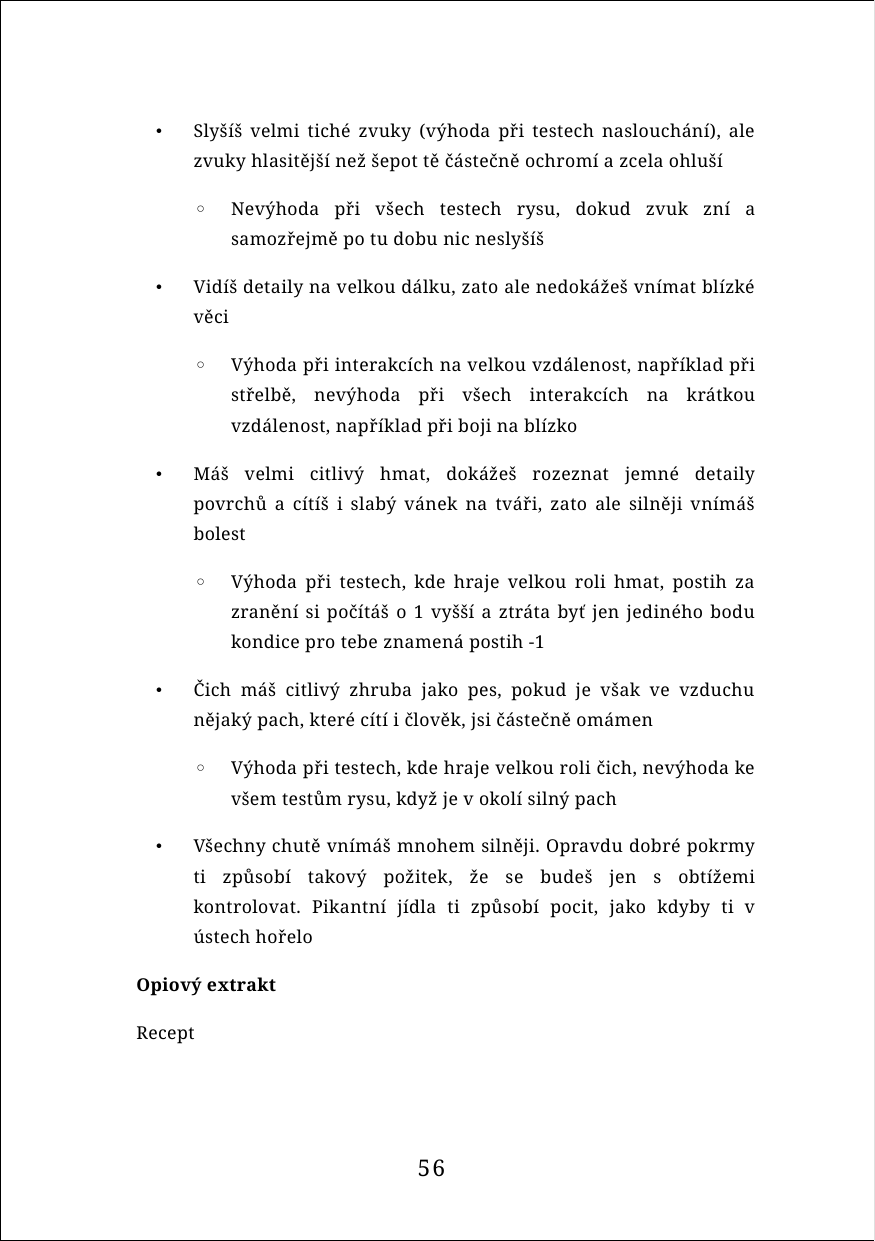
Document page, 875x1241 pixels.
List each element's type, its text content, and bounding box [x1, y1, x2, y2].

text Recept [136, 1020, 756, 1044]
list Výhoda při testech, kde hraje velkou roli hmat, postih za zranění si počítáš o 1 vyšší a ztráta byť jen jediného bodu kondice pro tebe znamená postih -1 [193, 569, 756, 654]
text Opiový extrakt [136, 972, 756, 997]
list Vidíš detaily na velkou dálku, zato ale nedokážeš vnímat blízké věci [156, 274, 756, 329]
list Všechny chutě vnímáš mnohem silněji. Opravdu dobré pokrmy ti způsobí takový požitek, že se budeš jen s obtížemi kontrolovat. Pikantní jídla ti způsobí pocit, jako kdyby ti v ústech hořelo [156, 834, 756, 949]
list Nevýhoda při všech testech rysu, dokud zvuk zní a samozřejmě po tu dobu nic neslyšíš [193, 196, 756, 251]
list Čich máš citlivý zhruba jako pes, pokud je však ve vzduchu nějaký pach, které cítí i člověk, jsi částečně omámen [156, 678, 756, 732]
list Výhoda při testech, kde hraje velkou roli čich, nevýhoda ke všem testům rysu, když je v okolí silný pach [193, 756, 756, 810]
list Máš velmi citlivý hmat, dokážeš rozeznat jemné detaily povrchů a cítíš i slabý vánek na tváři, zato ale silněji vnímáš bolest [156, 461, 756, 546]
list Výhoda při interakcích na velkou vzdálenost, například při střelbě, nevýhoda při všech interakcích na krátkou vzdálenost, například při boji na blízko [193, 353, 756, 437]
list Slyšíš velmi tiché zvuky (výhoda při testech naslouchání), ale zvuky hlasitější než šepot tě částečně ochromí a zcela ohluší [156, 118, 756, 173]
